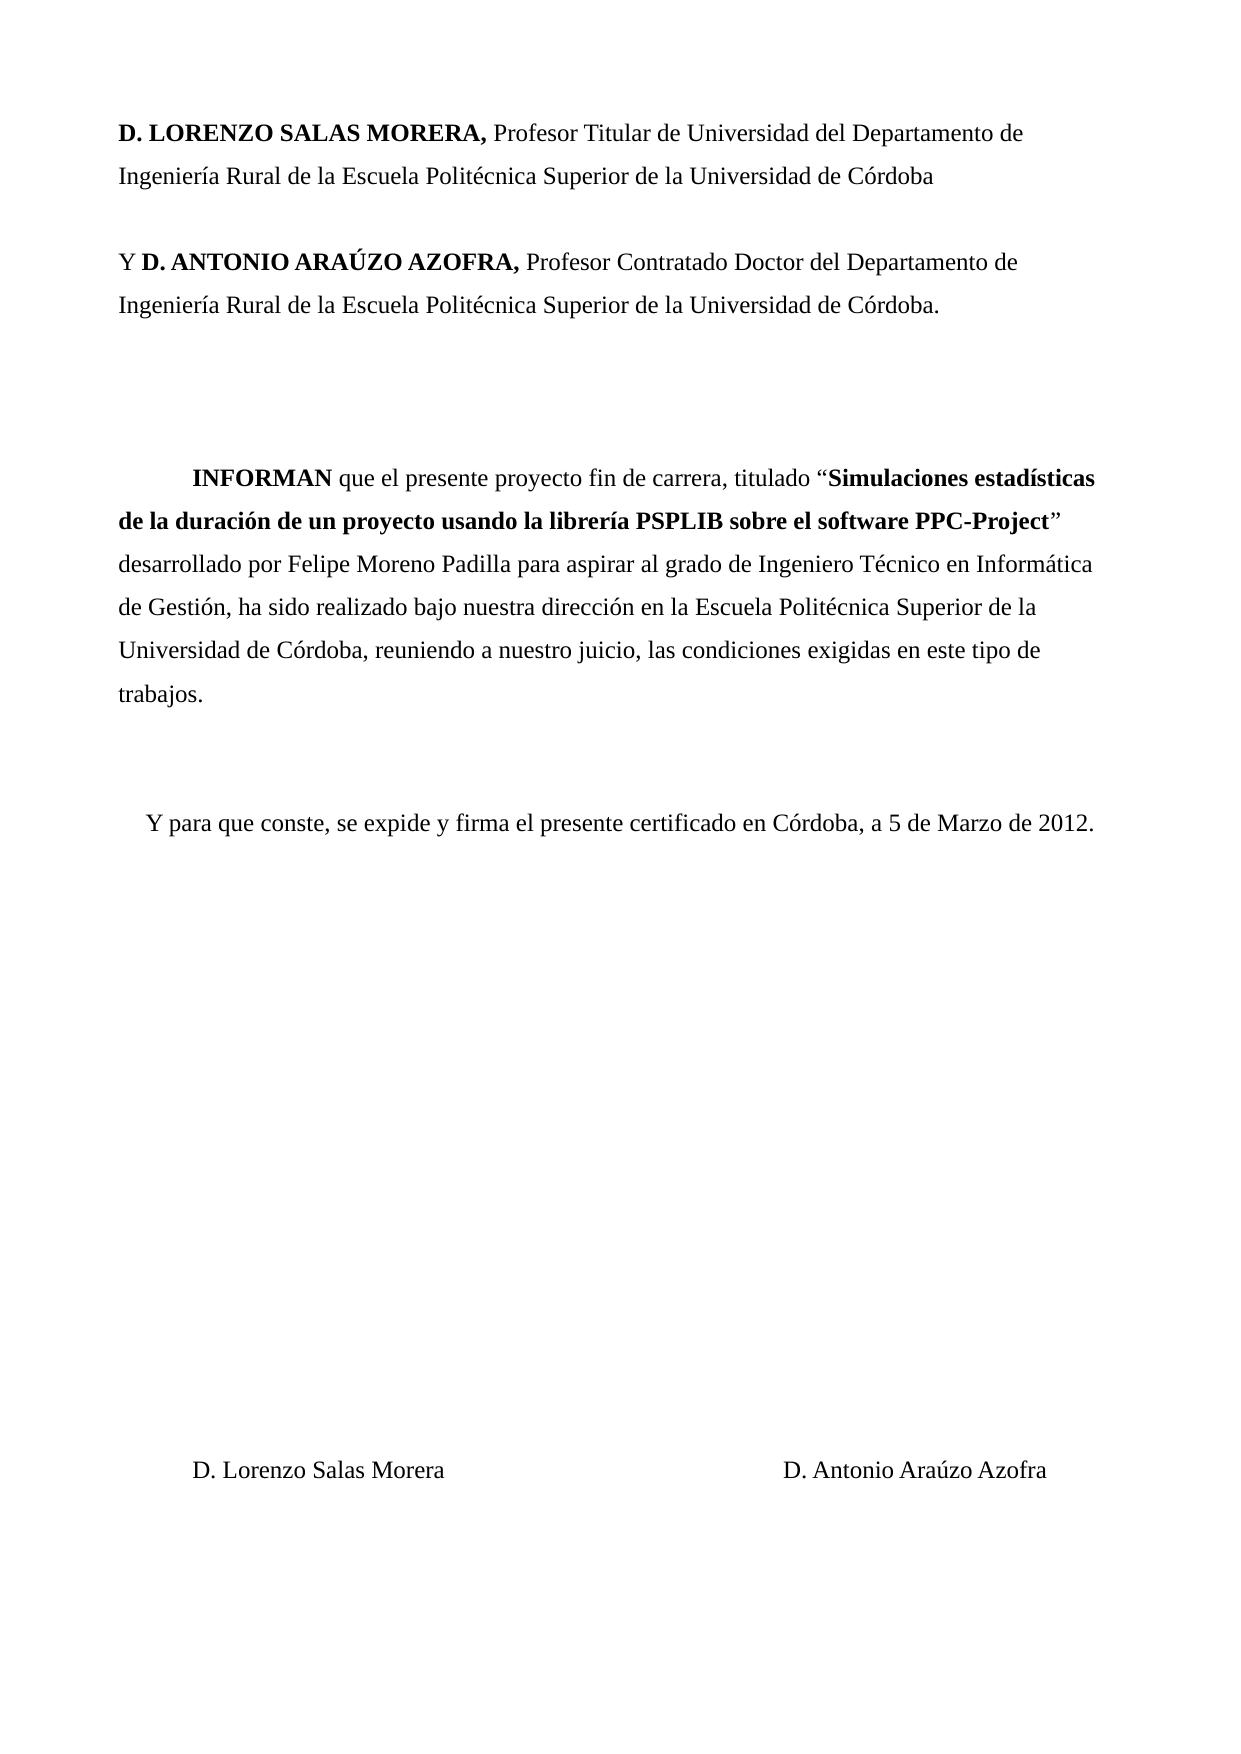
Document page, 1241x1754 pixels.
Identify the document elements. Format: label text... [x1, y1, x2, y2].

text Y para que conste, se expide y firma el presente certificado en Córdoba, a 5 de Marzo de 2012. [118, 808, 1122, 837]
text D. Lorenzo Salas Morera D. Antonio Araúzo Azofra [118, 1455, 1122, 1484]
text INFORMAN que el presente proyecto fin de carrera, titulado “Simulaciones estadísticas de la duración de un proyecto usando la librería PSPLIB sobre el software PPC-Project” desarrollado por Felipe Moreno Padilla para aspirar al grado de Ingeniero Técnico en Informática de Gestión, ha sido realizado bajo nuestra dirección en la Escuela Politécnica Superior de la Universidad de Córdoba, reuniendo a nuestro juicio, las condiciones exigidas en este tipo de trabajos. [118, 463, 1122, 707]
text D. LORENZO SALAS MORERA, Profesor Titular de Universidad del Departamento de Ingeniería Rural de la Escuela Politécnica Superior de la Universidad de Córdoba [118, 118, 1122, 190]
text Y D. ANTONIO ARAÚZO AZOFRA, Profesor Contratado Doctor del Departamento de Ingeniería Rural de la Escuela Politécnica Superior de la Universidad de Córdoba. [118, 247, 1122, 319]
